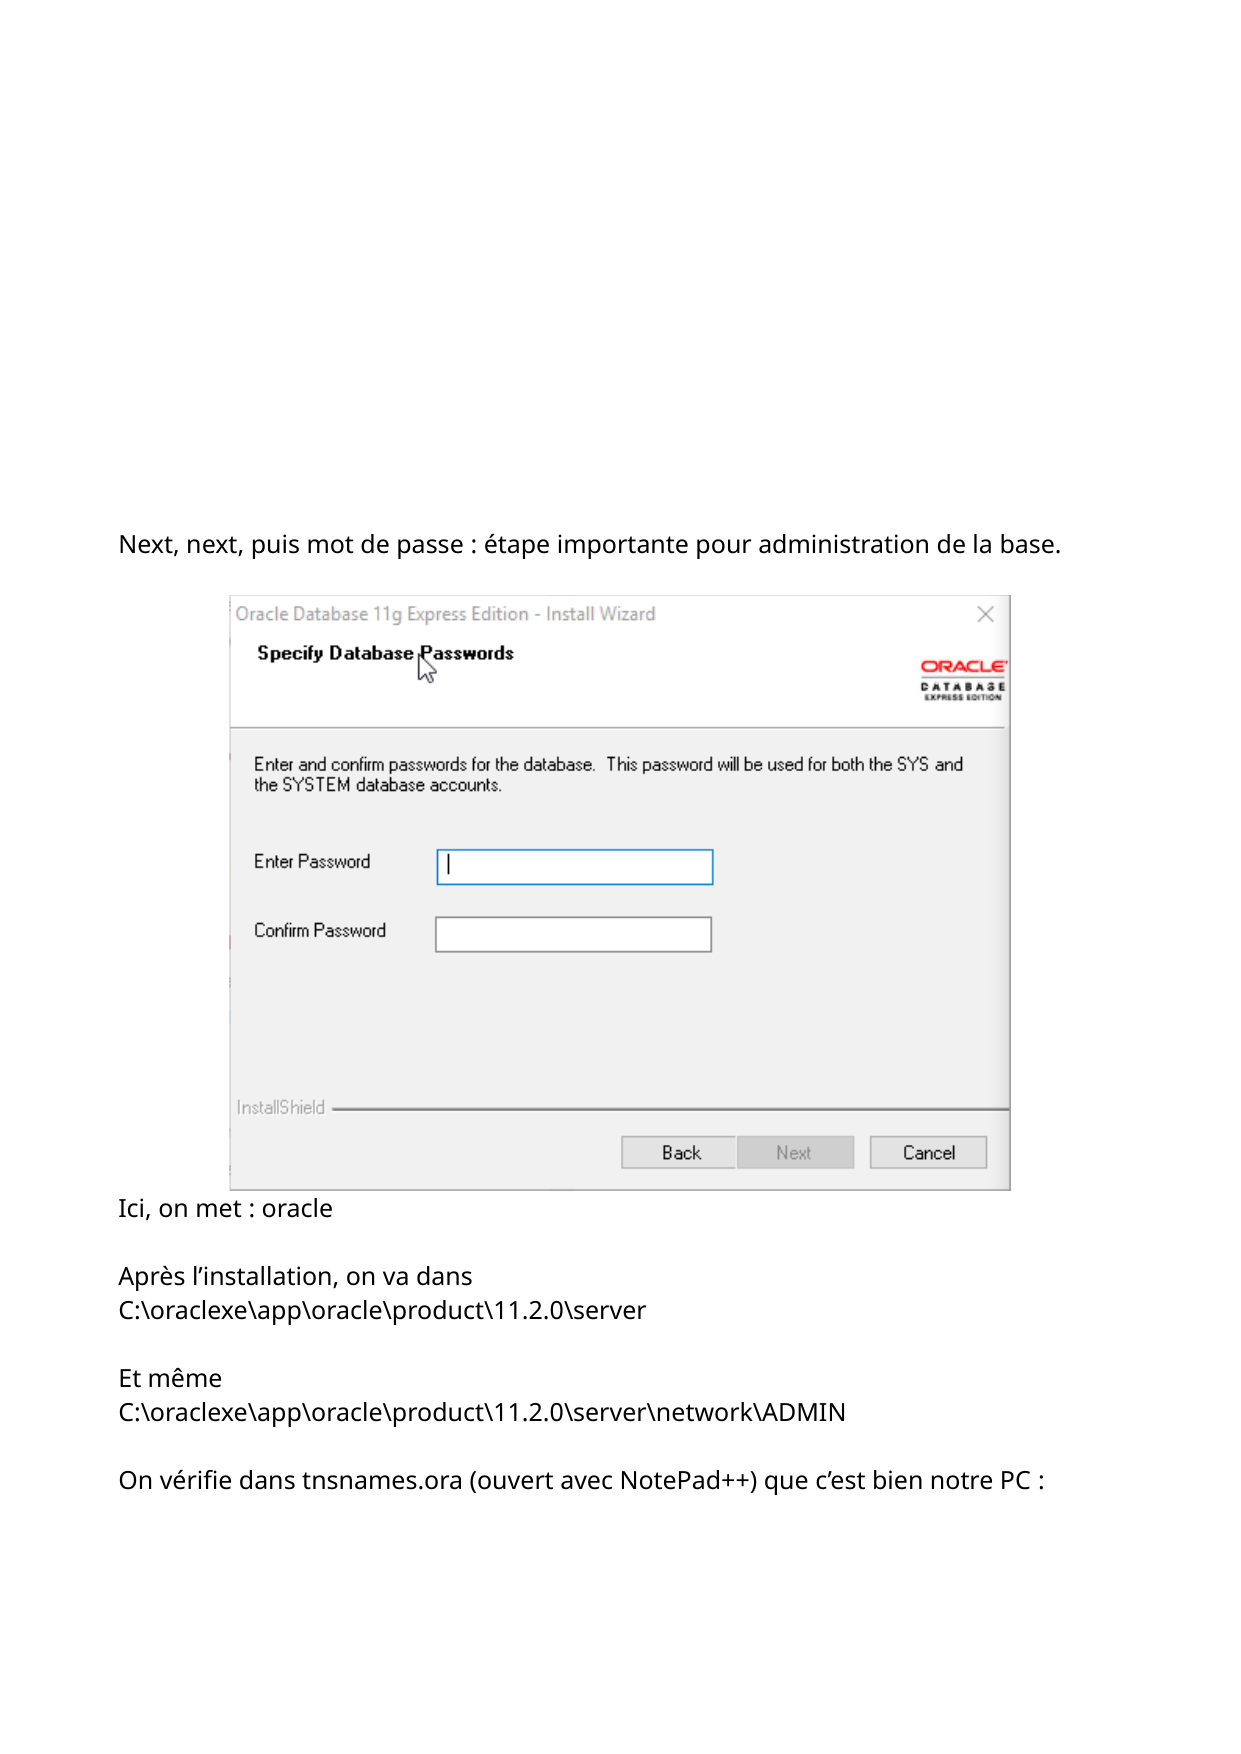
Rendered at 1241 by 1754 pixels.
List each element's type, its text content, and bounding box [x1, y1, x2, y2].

text C:\oraclexe\app\oracle\product\11.2.0\server\network\ADMIN [118, 1395, 1122, 1429]
text Et même [118, 1361, 1122, 1395]
text On vérifie dans tnsnames.ora (ouvert avec NotePad++) que c’est bien notre PC : [118, 1463, 1122, 1497]
text Next, next, puis mot de passe : étape importante pour administration de la base. [118, 527, 1122, 561]
text Ici, on met : oracle [118, 887, 1122, 1224]
picture [229, 595, 1011, 1191]
text Après l’installation, on va dans [118, 1258, 1122, 1293]
text C:\oraclexe\app\oracle\product\11.2.0\server [118, 1293, 1122, 1327]
